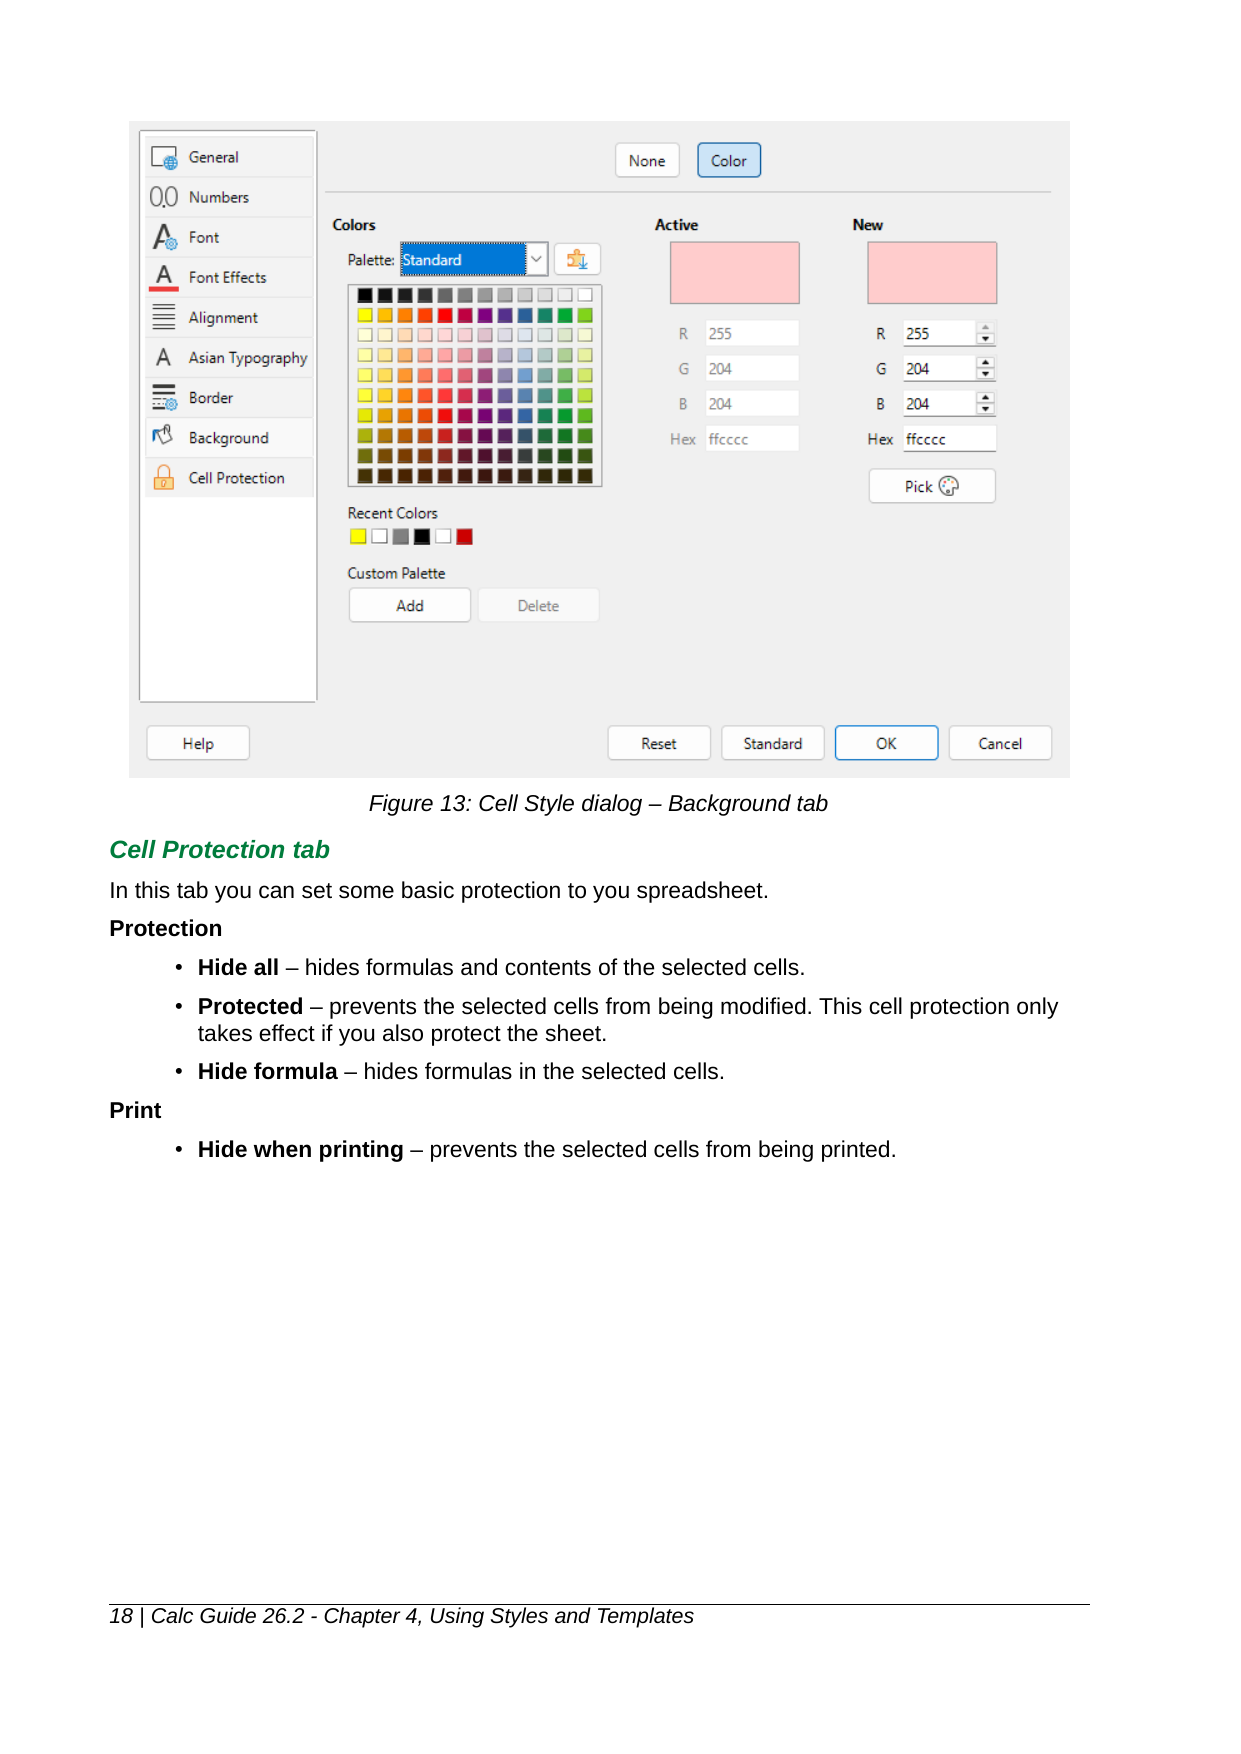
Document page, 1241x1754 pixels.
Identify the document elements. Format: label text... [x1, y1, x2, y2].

list Hide formula – hides formulas in the selected cells. [183, 1058, 1090, 1085]
subtitle Cell Protection tab [109, 835, 1090, 864]
text In this tab you can set some basic protection to you spreadsheet. [109, 877, 1090, 903]
list Hide all – hides formulas and contents of the selected cells. [183, 954, 1090, 981]
picture [129, 121, 1070, 778]
list Protection [109, 915, 1090, 942]
list Protected – prevents the selected cells from being modified. This cell protection only takes effect if you also protect the sheet. [183, 993, 1090, 1046]
list Hide when printing – prevents the selected cells from being printed. [183, 1136, 1090, 1162]
list Print [109, 1097, 1090, 1123]
text Figure 13: Cell Style dialog – Background tab [129, 789, 1070, 816]
